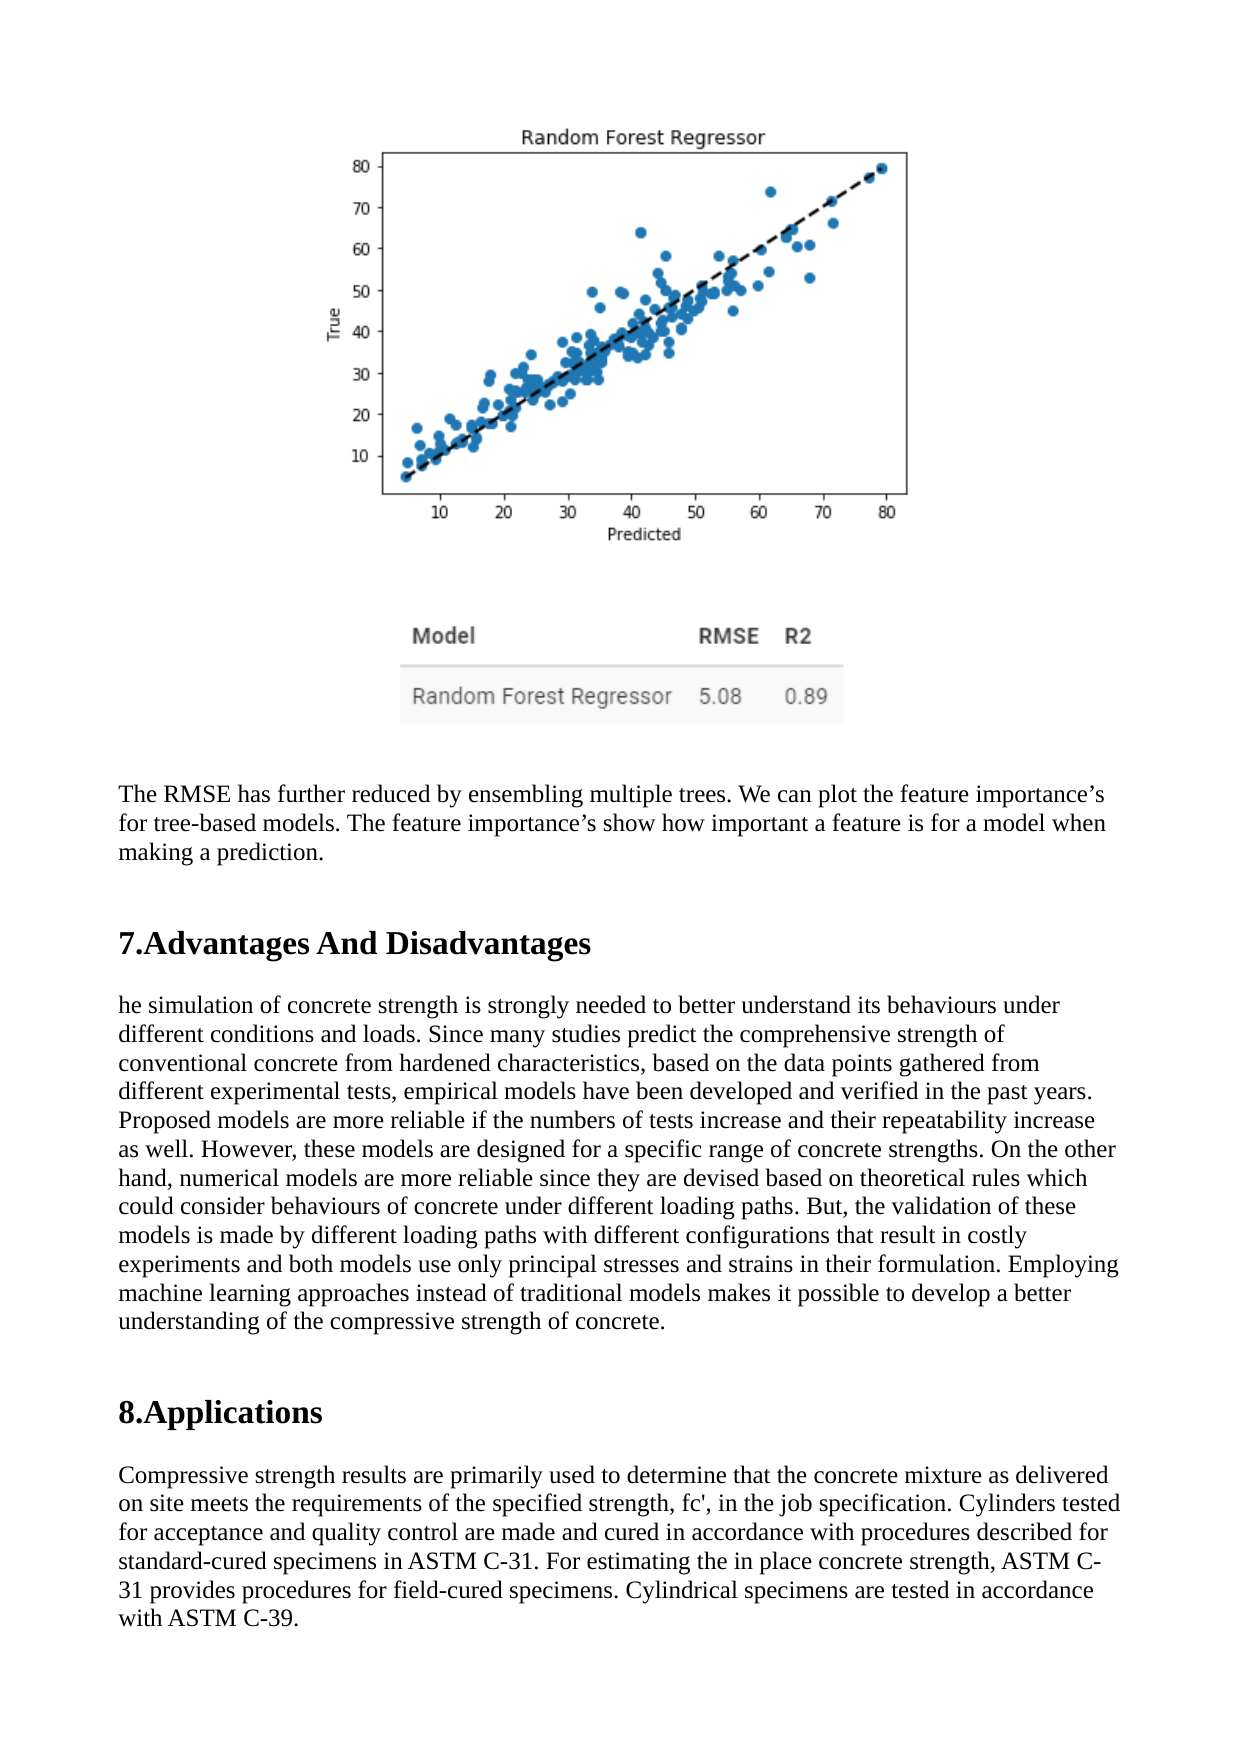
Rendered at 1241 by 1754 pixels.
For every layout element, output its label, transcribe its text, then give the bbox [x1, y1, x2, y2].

text he simulation of concrete strength is strongly needed to better understand its behaviours under different conditions and loads. Since many studies predict the comprehensive strength of conventional concrete from hardened characteristics, based on the data points gathered from different experimental tests, empirical models have been developed and verified in the past years. Proposed models are more reliable if the numbers of tests increase and their repeatability increase as well. However, these models are designed for a specific range of concrete strengths. On the other hand, numerical models are more reliable since they are devised based on theoretical rules which could consider behaviours of concrete under different loading paths. But, the validation of these models is made by different loading paths with different configurations that result in costly experiments and both models use only principal stresses and strains in their formulation. Employing machine learning approaches instead of traditional models makes it possible to develop a better understanding of the compressive strength of concrete. [118, 990, 1122, 1335]
text Compressive strength results are primarily used to determine that the concrete mixture as delivered on site meets the requirements of the specified strength, fc', in the job specification. Cylinders tested for acceptance and quality control are made and cured in accordance with procedures described for standard-cured specimens in ASTM C-31. For estimating the in place concrete strength, ASTM C-31 provides procedures for field-cured specimens. Cylindrical specimens are tested in accordance with ASTM C-39. [118, 1460, 1122, 1632]
picture [388, 606, 853, 728]
text 8.Applications [118, 1393, 1122, 1431]
picture [318, 118, 922, 553]
text 7.Advantages And Disadvantages [118, 923, 1122, 961]
text The RMSE has further reduced by ensembling multiple trees. We can plot the feature importance’s for tree-based models. The feature importance’s show how important a feature is for a model when making a prediction. [118, 779, 1122, 866]
